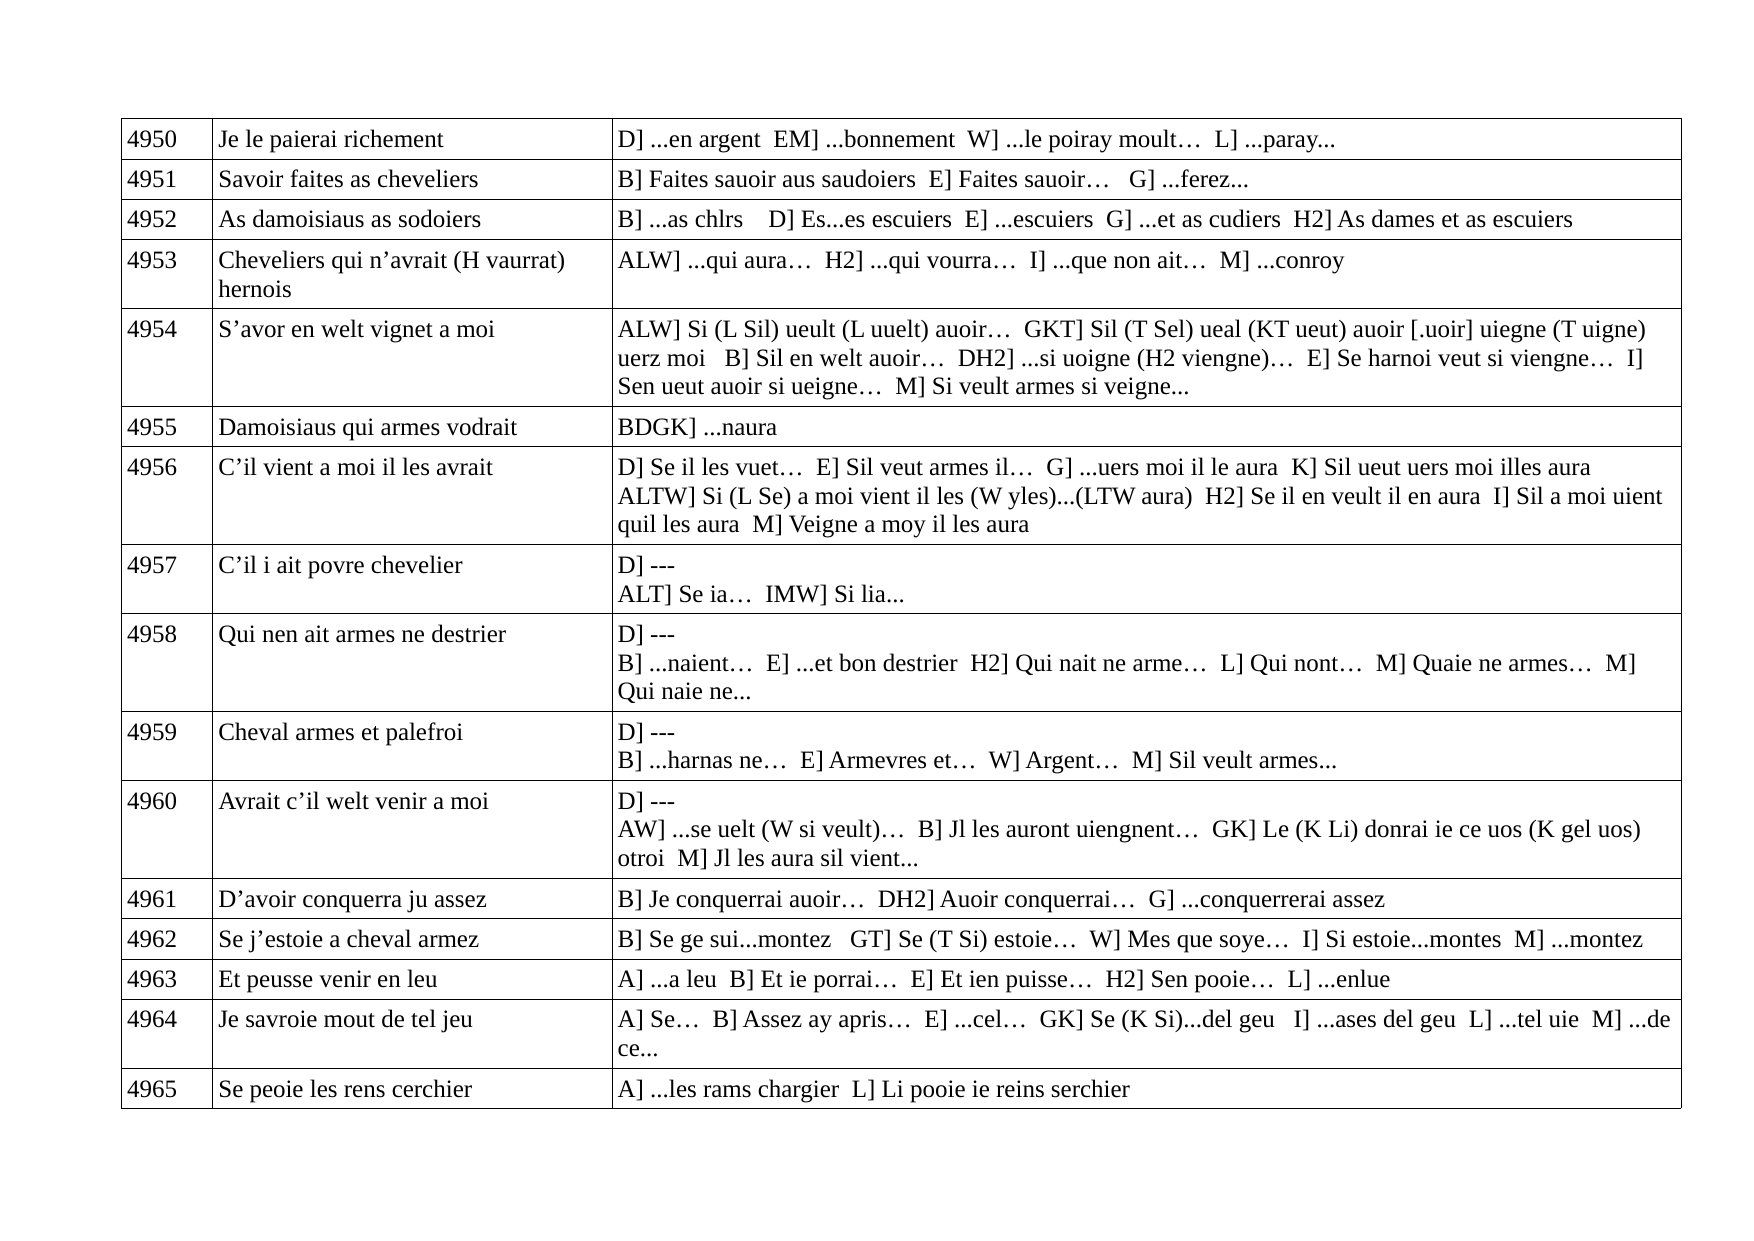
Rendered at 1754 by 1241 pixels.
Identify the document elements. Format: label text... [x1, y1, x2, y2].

table_cell Je le paierai richement [213, 119, 612, 158]
table_cell D’avoir conquerra ju assez [213, 879, 612, 918]
table_cell D] --- ALT] Se ia… IMW] Si lia... [613, 545, 1681, 613]
table_cell B] Faites sauoir aus saudoiers E] Faites sauoir… G] ...ferez... [613, 160, 1681, 199]
table_cell C’il i ait povre chevelier [213, 545, 612, 613]
table_cell Je savroie mout de tel jeu [213, 1000, 612, 1068]
table_cell 4956 [122, 447, 212, 544]
table_cell Cheveliers qui n’avrait (H vaurrat) hernois [213, 240, 612, 308]
table_cell 4961 [122, 879, 212, 918]
table_cell 4951 [122, 160, 212, 199]
table_cell D] --- AW] ...se uelt (W si veult)… B] Jl les auront uiengnent… GK] Le (K Li) donrai ie ce uos (K gel uos) otroi M] Jl les aura sil vient... [613, 781, 1681, 878]
table_cell Cheval armes et palefroi [213, 712, 612, 780]
table_cell C’il vient a moi il les avrait [213, 447, 612, 544]
table_cell D] ...en argent EM] ...bonnement W] ...le poiray moult… L] ...paray... [613, 119, 1681, 158]
table_cell Se j’estoie a cheval armez [213, 919, 612, 958]
table_cell 4965 [122, 1069, 212, 1108]
table_cell ALW] Si (L Sil) ueult (L uuelt) auoir… GKT] Sil (T Sel) ueal (KT ueut) auoir [.uoir] uiegne (T uigne) uerz moi B] Sil en welt auoir… DH2] ...si uoigne (H2 viengne)… E] Se harnoi veut si viengne… I] Sen ueut auoir si ueigne… M] Si veult armes si veigne... [613, 309, 1681, 406]
table_cell Se peoie les rens cerchier [213, 1069, 612, 1108]
table_cell A] ...a leu B] Et ie porrai… E] Et ien puisse… H2] Sen pooie… L] ...enlue [613, 960, 1681, 999]
table_cell 4960 [122, 781, 212, 878]
table_cell D] Se il les vuet… E] Sil veut armes il… G] ...uers moi il le aura K] Sil ueut uers moi illes aura ALTW] Si (L Se) a moi vient il les (W yles)...(LTW aura) H2] Se il en veult il en aura I] Sil a moi uient quil les aura M] Veigne a moy il les aura [613, 447, 1681, 544]
table_cell ALW] ...qui aura… H2] ...qui vourra… I] ...que non ait… M] ...conroy [613, 240, 1681, 308]
table_cell Damoisiaus qui armes vodrait [213, 407, 612, 446]
table_cell 4954 [122, 309, 212, 406]
table_cell 4958 [122, 614, 212, 711]
table_cell 4955 [122, 407, 212, 446]
table_cell D] --- B] ...harnas ne… E] Armevres et… W] Argent… M] Sil veult armes... [613, 712, 1681, 780]
table_cell D] --- B] ...naient… E] ...et bon destrier H2] Qui nait ne arme… L] Qui nont… M] Quaie ne armes… M] Qui naie ne... [613, 614, 1681, 711]
table_cell A] ...les rams chargier L] Li pooie ie reins serchier [613, 1069, 1681, 1108]
table_cell B] Se ge sui...montez GT] Se (T Si) estoie… W] Mes que soye… I] Si estoie...montes M] ...montez [613, 919, 1681, 958]
table_cell 4964 [122, 1000, 212, 1068]
table_cell 4963 [122, 960, 212, 999]
table_cell 4957 [122, 545, 212, 613]
table_cell Avrait c’il welt venir a moi [213, 781, 612, 878]
table_cell As damoisiaus as sodoiers [213, 200, 612, 239]
table_cell B] ...as chlrs D] Es...es escuiers E] ...escuiers G] ...et as cudiers H2] As dames et as escuiers [613, 200, 1681, 239]
table_cell Savoir faites as cheveliers [213, 160, 612, 199]
table_cell 4950 [122, 119, 212, 158]
table_cell Et peusse venir en leu [213, 960, 612, 999]
table_cell S’avor en welt vignet a moi [213, 309, 612, 406]
table_cell Qui nen ait armes ne destrier [213, 614, 612, 711]
table_cell BDGK] ...naura [613, 407, 1681, 446]
table_cell 4953 [122, 240, 212, 308]
table_cell 4962 [122, 919, 212, 958]
table_cell 4959 [122, 712, 212, 780]
table_cell B] Je conquerrai auoir… DH2] Auoir conquerrai… G] ...conquerrerai assez [613, 879, 1681, 918]
table_cell A] Se… B] Assez ay apris… E] ...cel… GK] Se (K Si)...del geu I] ...ases del geu L] ...tel uie M] ...de ce... [613, 1000, 1681, 1068]
table_cell 4952 [122, 200, 212, 239]
